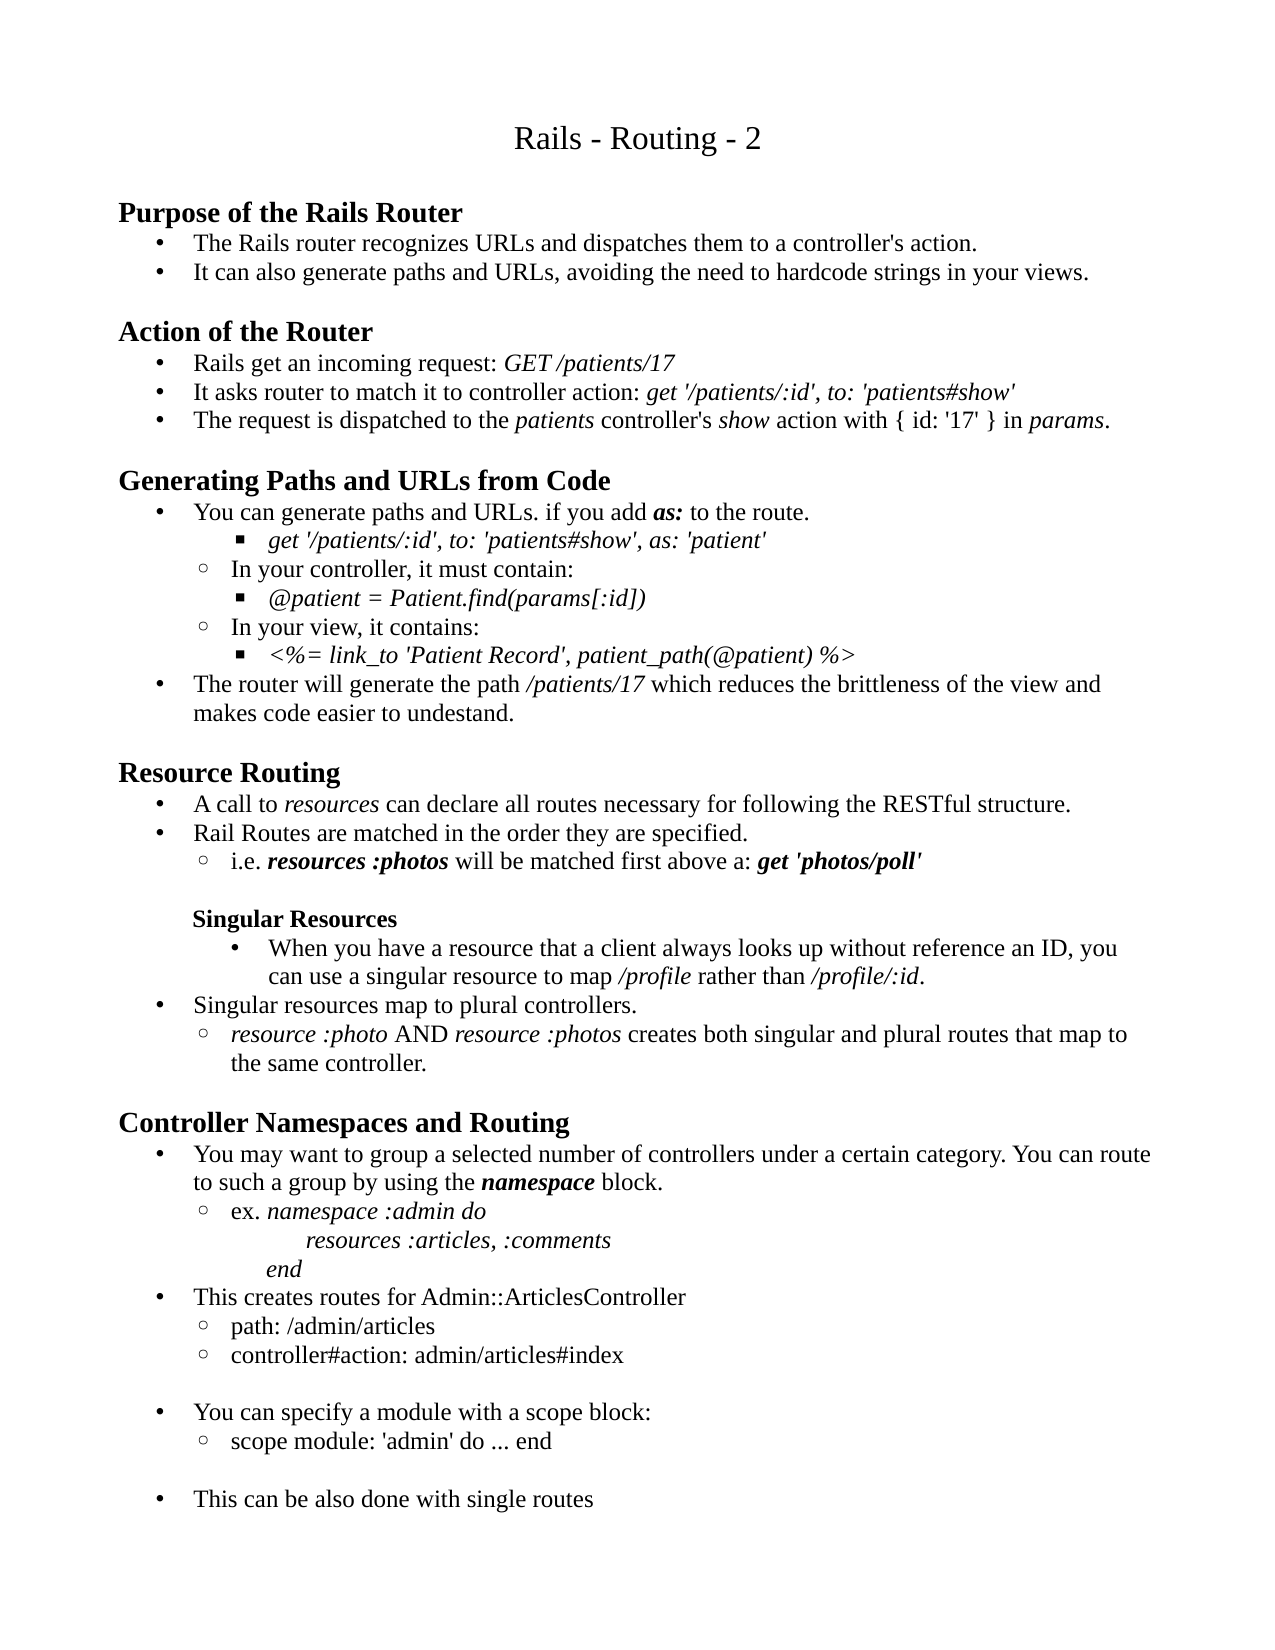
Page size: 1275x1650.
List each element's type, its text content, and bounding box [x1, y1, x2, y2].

text Controller Namespaces and Routing [118, 1105, 1157, 1139]
list A call to resources can declare all routes necessary for following the RESTful structure. [156, 789, 1157, 818]
list The request is dispatched to the patients controller's show action with { id: '17' } in params. [156, 406, 1157, 434]
text Rails - Routing - 2 [118, 118, 1157, 156]
list You may want to group a selected number of controllers under a certain category. You can route to such a group by using the namespace block. [156, 1139, 1157, 1196]
list It can also generate paths and URLs, avoiding the need to hardcode strings in your views. [156, 257, 1157, 286]
text Singular Resources [118, 904, 1157, 933]
list path: /admin/articles [193, 1311, 1157, 1340]
list Singular resources map to plural controllers. [156, 990, 1157, 1019]
list resources :articles, :comments [268, 1225, 1157, 1254]
list get '/patients/:id', to: 'patients#show', as: 'patient' [231, 525, 1157, 554]
list controller#action: admin/articles#index [193, 1340, 1157, 1369]
text end [118, 1254, 1157, 1282]
list This creates routes for Admin::ArticlesController [156, 1282, 1157, 1311]
text Generating Paths and URLs from Code [118, 463, 1157, 497]
list i.e. resources :photos will be matched first above a: get 'photos/poll' [193, 846, 1157, 875]
list In your controller, it must contain: [193, 554, 1157, 583]
list Rail Routes are matched in the order they are specified. [156, 818, 1157, 846]
list In your view, it contains: [193, 612, 1157, 640]
text Resource Routing [118, 755, 1157, 789]
list The Rails router recognizes URLs and dispatches them to a controller's action. [156, 228, 1157, 257]
list It asks router to match it to controller action: get '/patients/:id', to: 'patients#show' [156, 377, 1157, 406]
text Action of the Router [118, 314, 1157, 348]
list You can specify a module with a scope block: [156, 1397, 1157, 1426]
list The router will generate the path /patients/17 which reduces the brittleness of the view and makes code easier to undestand. [156, 669, 1157, 727]
list scope module: 'admin' do ... end [193, 1426, 1157, 1455]
list You can generate paths and URLs. if you add as: to the route. [156, 497, 1157, 525]
list When you have a resource that a client always looks up without reference an ID, you can use a singular resource to map /profile rather than /profile/:id. [231, 933, 1157, 990]
list <%= link_to 'Patient Record', patient_path(@patient) %> [231, 640, 1157, 669]
list @patient = Patient.find(params[:id]) [231, 583, 1157, 612]
list Rails get an incoming request: GET /patients/17 [156, 348, 1157, 377]
text Purpose of the Rails Router [118, 195, 1157, 228]
list resource :photo AND resource :photos creates both singular and plural routes that map to the same controller. [193, 1019, 1157, 1076]
list ex. namespace :admin do [193, 1196, 1157, 1225]
list This can be also done with single routes [156, 1484, 1157, 1512]
